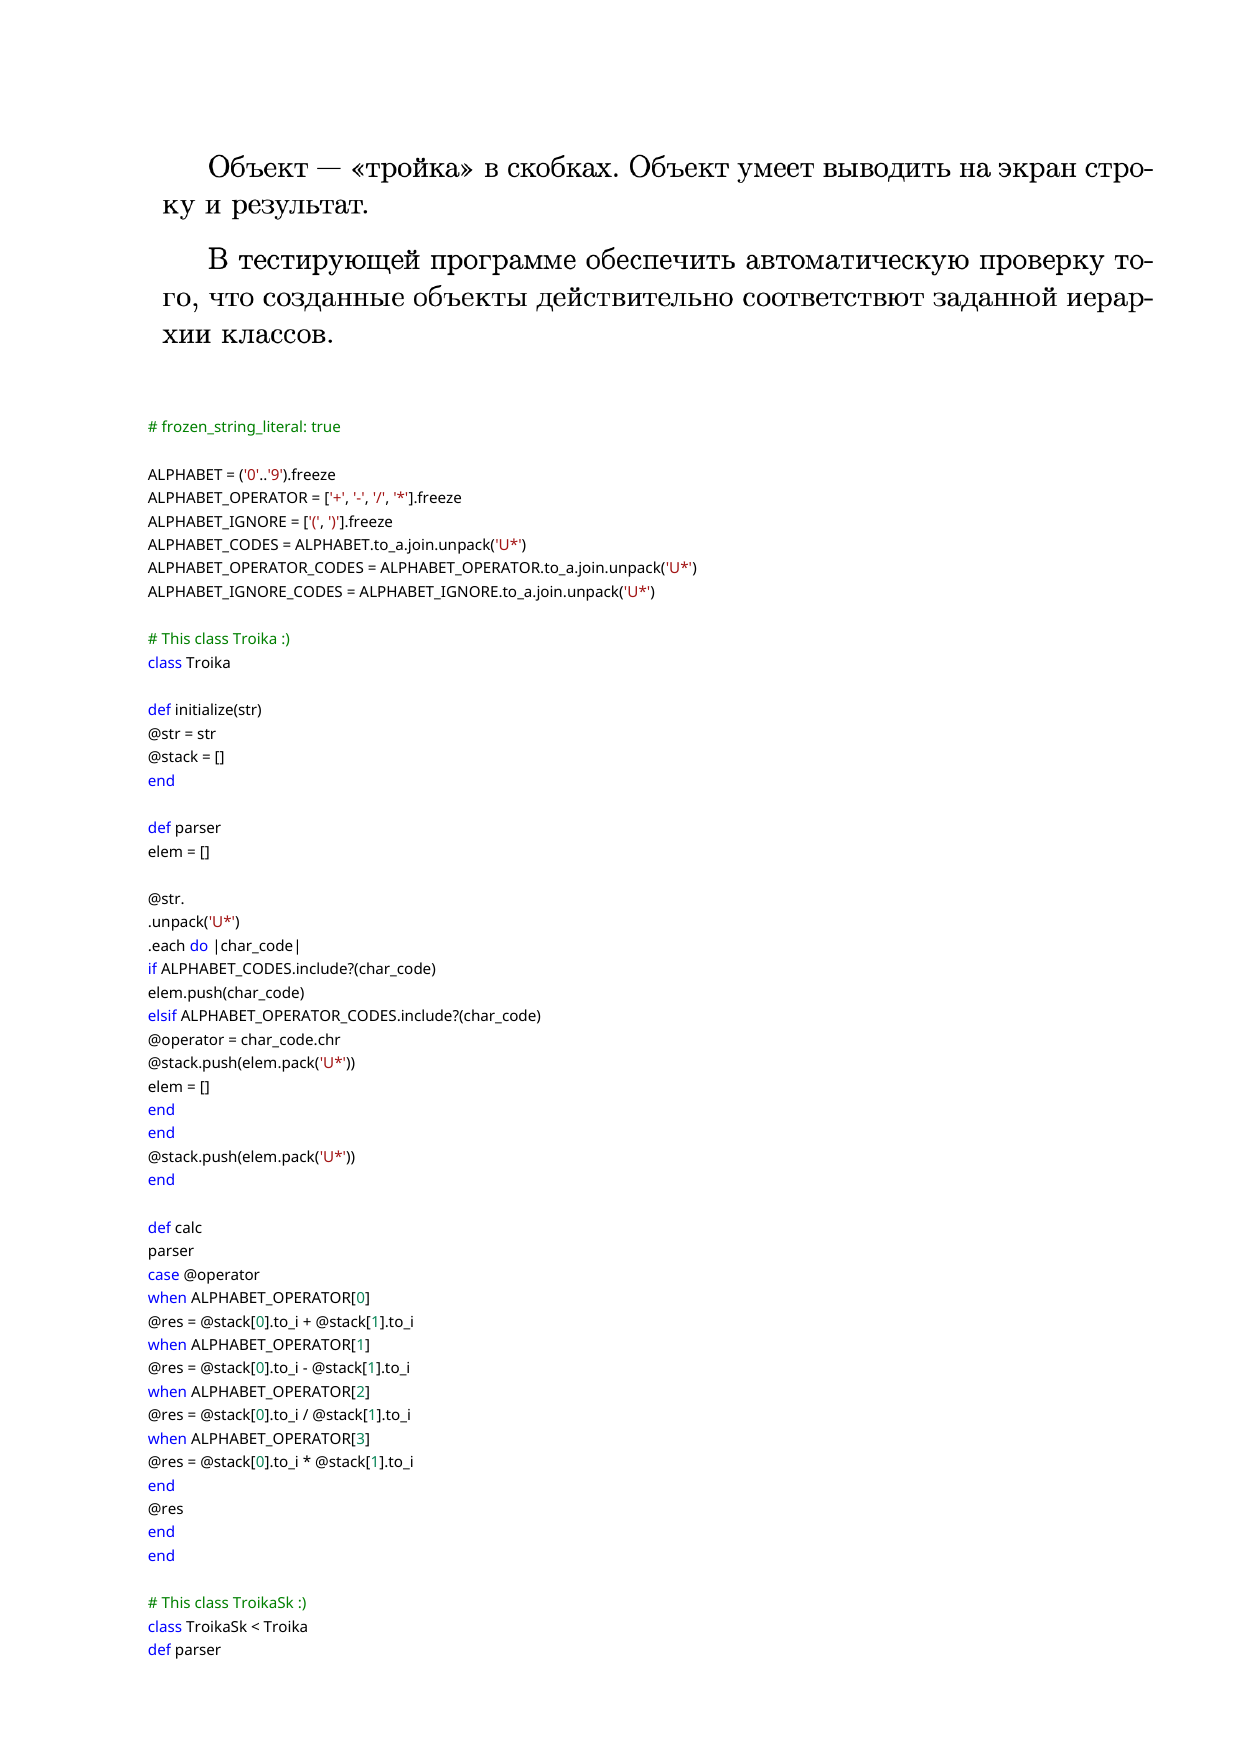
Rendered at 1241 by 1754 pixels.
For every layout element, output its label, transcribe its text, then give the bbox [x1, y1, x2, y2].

text @stack = [] [148, 744, 1181, 767]
text if ALPHABET_CODES.include?(char_code) [148, 956, 1181, 979]
text ALPHABET_OPERATOR = ['+', '-', '/', '*'].freeze [148, 484, 1181, 508]
text end [148, 1096, 1181, 1120]
text .each do |char_code| [148, 932, 1181, 956]
text case @operator [148, 1261, 1181, 1284]
text elsif ALPHABET_OPERATOR_CODES.include?(char_code) [148, 1003, 1181, 1026]
text elem = [] [148, 838, 1181, 861]
text class Troika [148, 649, 1181, 673]
text when ALPHABET_OPERATOR[2] [148, 1378, 1181, 1402]
text @res = @stack[0].to_i + @stack[1].to_i [148, 1308, 1181, 1331]
text end [148, 1519, 1181, 1542]
text parser [148, 1238, 1181, 1261]
text @res = @stack[0].to_i - @stack[1].to_i [148, 1355, 1181, 1378]
text when ALPHABET_OPERATOR[3] [148, 1425, 1181, 1449]
text end [148, 1542, 1181, 1566]
text def calc [148, 1214, 1181, 1238]
text @str. [148, 886, 1181, 909]
text when ALPHABET_OPERATOR[1] [148, 1331, 1181, 1355]
text ALPHABET_OPERATOR_CODES = ALPHABET_OPERATOR.to_a.join.unpack('U*') [148, 555, 1181, 578]
picture [147, 99, 1182, 383]
text # This class TroikaSk :) [148, 1590, 1181, 1613]
text ALPHABET_IGNORE = ['(', ')'].freeze [148, 508, 1181, 531]
text # frozen_string_literal: true [148, 416, 1181, 437]
text def parser [148, 1637, 1181, 1660]
text ALPHABET_CODES = ALPHABET.to_a.join.unpack('U*') [148, 531, 1181, 555]
text # This class Troika :) [148, 626, 1181, 649]
text @res [148, 1496, 1181, 1519]
text @res = @stack[0].to_i / @stack[1].to_i [148, 1402, 1181, 1425]
text end [148, 1472, 1181, 1496]
text elem.push(char_code) [148, 979, 1181, 1003]
text @operator = char_code.chr [148, 1026, 1181, 1049]
text end [148, 1120, 1181, 1143]
text class TroikaSk < Troika [148, 1613, 1181, 1637]
text elem = [] [148, 1073, 1181, 1096]
text @stack.push(elem.pack('U*')) [148, 1143, 1181, 1167]
text when ALPHABET_OPERATOR[0] [148, 1284, 1181, 1308]
text def initialize(str) [148, 697, 1181, 720]
text ALPHABET = ('0'..'9').freeze [148, 461, 1181, 484]
text end [148, 767, 1181, 791]
text end [148, 1167, 1181, 1190]
text ALPHABET_IGNORE_CODES = ALPHABET_IGNORE.to_a.join.unpack('U*') [148, 578, 1181, 602]
text @res = @stack[0].to_i * @stack[1].to_i [148, 1449, 1181, 1472]
text @stack.push(elem.pack('U*')) [148, 1049, 1181, 1073]
text @str = str [148, 720, 1181, 744]
text def parser [148, 814, 1181, 838]
text .unpack('U*') [148, 909, 1181, 932]
